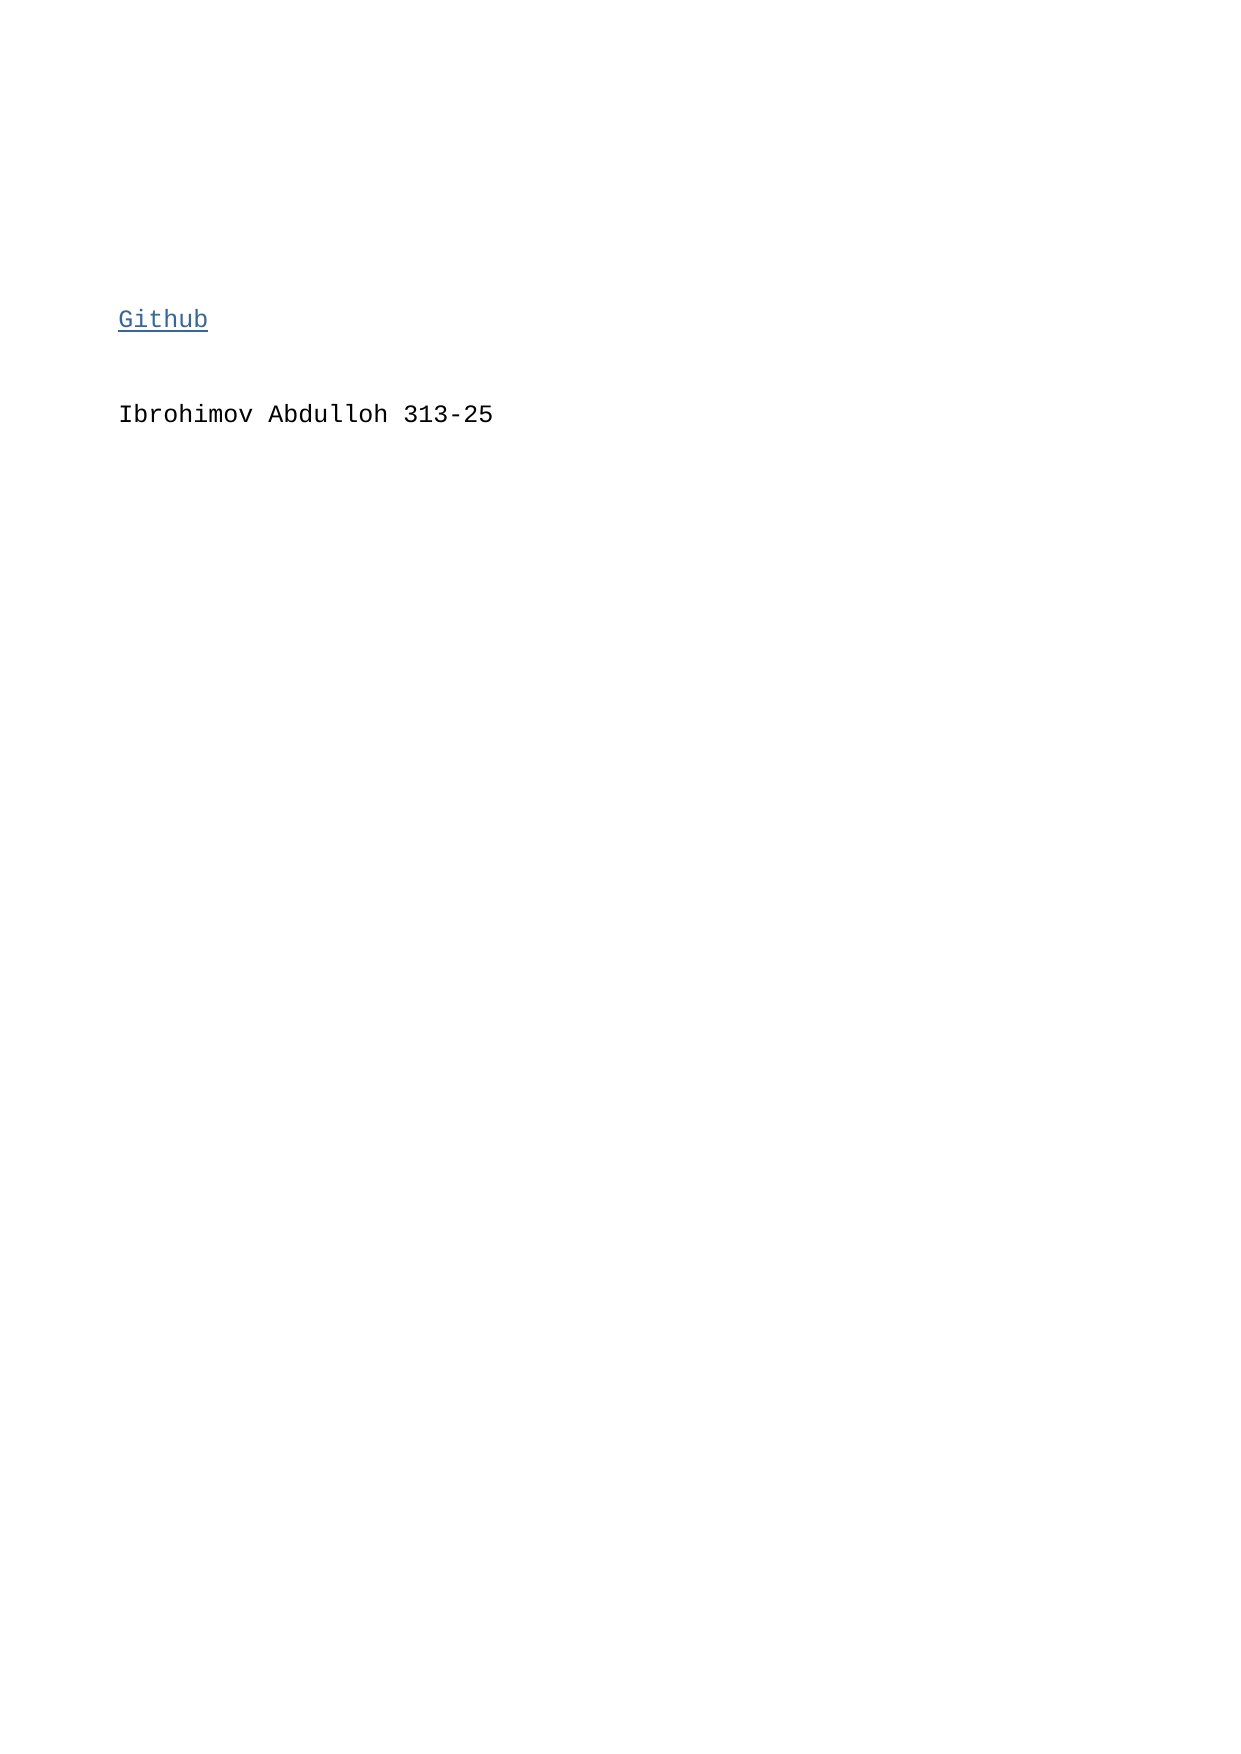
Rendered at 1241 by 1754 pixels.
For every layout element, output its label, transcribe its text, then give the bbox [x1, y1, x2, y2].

text Github [118, 307, 1122, 335]
text Ibrohimov Abdulloh 313-25 [118, 401, 1122, 429]
